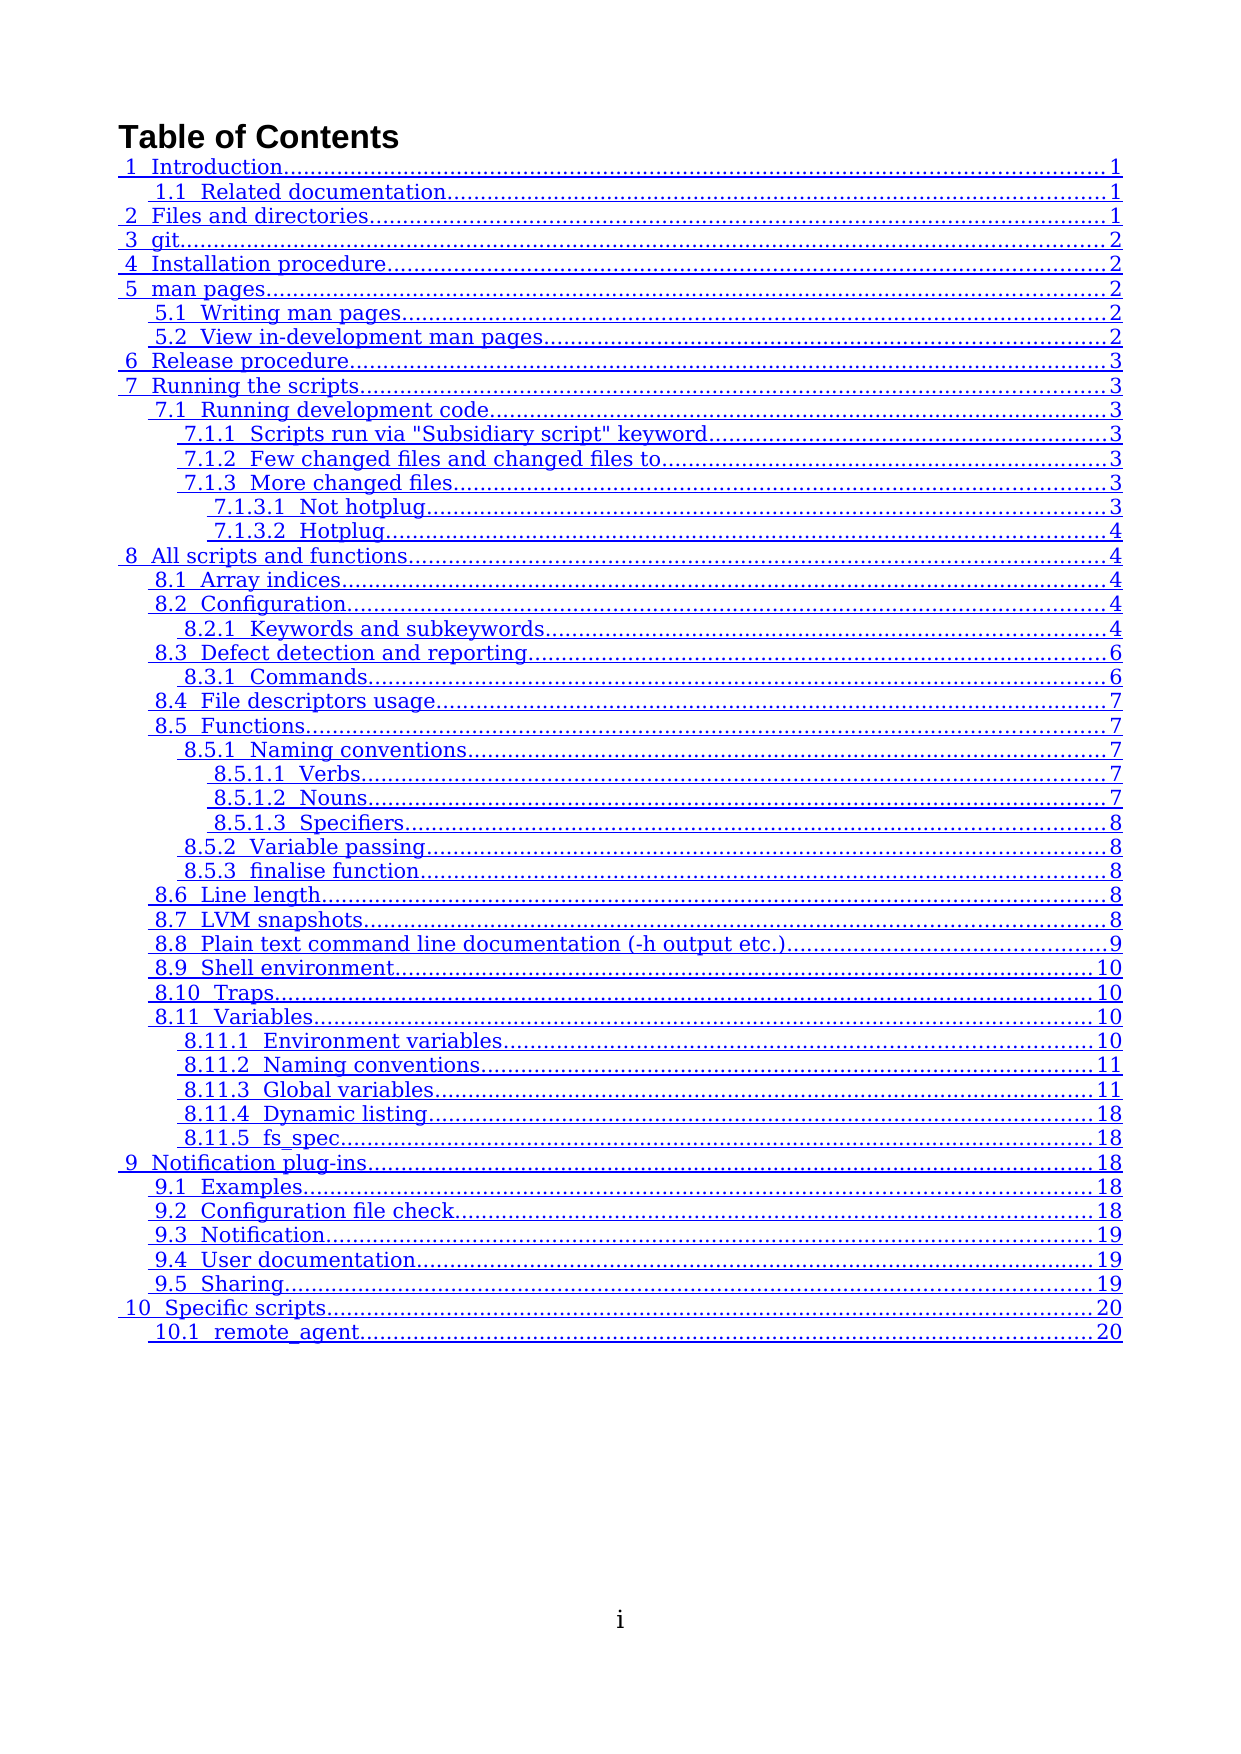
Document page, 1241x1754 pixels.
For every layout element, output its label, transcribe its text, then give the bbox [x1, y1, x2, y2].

text 8.4 File descriptors usage 7 [148, 689, 1122, 710]
text 9.4 User documentation 19 [148, 1248, 1122, 1269]
text 8.5.1.3 Specifiers 8 [207, 811, 1122, 832]
text 9.1 Examples 18 [148, 1175, 1122, 1196]
text 3 git 2 [118, 228, 1122, 249]
text 8.11.1 Environment variables 10 [177, 1029, 1122, 1050]
text 8.3 Defect detection and reporting 6 [148, 641, 1122, 662]
text 9.5 Sharing 19 [148, 1272, 1122, 1293]
text 8.7 LVM snapshots 8 [148, 908, 1122, 929]
text 5.2 View in-development man pages 2 [148, 325, 1122, 346]
text 8.5.1.2 Nouns 7 [207, 786, 1122, 807]
text 8.5.3 finalise function 8 [177, 859, 1122, 880]
text 7.1.3.1 Not hotplug 3 [207, 495, 1122, 516]
subtitle Table of Contents [118, 118, 1122, 155]
text 8.5.1 Naming conventions 7 [177, 738, 1122, 759]
text 6 Release procedure 3 [118, 349, 1122, 370]
text 10.1 remote_agent 20 [148, 1320, 1122, 1341]
text 5.1 Writing man pages 2 [148, 301, 1122, 322]
text 10 Specific scripts 20 [118, 1296, 1122, 1317]
text 7.1.2 Few changed files and changed files to 3 [177, 447, 1122, 468]
text 7 Running the scripts 3 [118, 374, 1122, 395]
text 8.5.2 Variable passing 8 [177, 835, 1122, 856]
text 9.2 Configuration file check 18 [148, 1199, 1122, 1220]
text 8.1 Array indices 4 [148, 568, 1122, 589]
text 2 Files and directories 1 [118, 204, 1122, 225]
text 1 Introduction 1 [118, 155, 1122, 176]
text 8.11.5 fs_spec 18 [177, 1126, 1122, 1147]
text 8.11.2 Naming conventions 11 [177, 1053, 1122, 1074]
text 7.1 Running development code 3 [148, 398, 1122, 419]
text 8.11.3 Global variables 11 [177, 1078, 1122, 1099]
text 8.9 Shell environment 10 [148, 956, 1122, 977]
text 8.6 Line length 8 [148, 883, 1122, 904]
text 8 All scripts and functions 4 [118, 544, 1122, 565]
text 7.1.3 More changed files 3 [177, 471, 1122, 492]
text 9 Notification plug-ins 18 [118, 1151, 1122, 1171]
text 5 man pages 2 [118, 277, 1122, 298]
text 8.3.1 Commands 6 [177, 665, 1122, 686]
text 4 Installation procedure 2 [118, 252, 1122, 273]
text 7.1.3.2 Hotplug 4 [207, 519, 1122, 540]
text 7.1.1 Scripts run via "Subsidiary script" keyword 3 [177, 422, 1122, 443]
text 8.2.1 Keywords and subkeywords 4 [177, 617, 1122, 638]
text 8.5.1.1 Verbs 7 [207, 762, 1122, 783]
text 9.3 Notification 19 [148, 1223, 1122, 1244]
text 8.2 Configuration 4 [148, 592, 1122, 613]
text 8.11 Variables 10 [148, 1005, 1122, 1026]
text 8.5 Functions 7 [148, 714, 1122, 735]
text 8.10 Traps 10 [148, 981, 1122, 1001]
text 8.8 Plain text command line documentation (-h output etc.) 9 [148, 932, 1122, 953]
text 1.1 Related documentation 1 [148, 180, 1122, 201]
text 8.11.4 Dynamic listing 18 [177, 1102, 1122, 1123]
